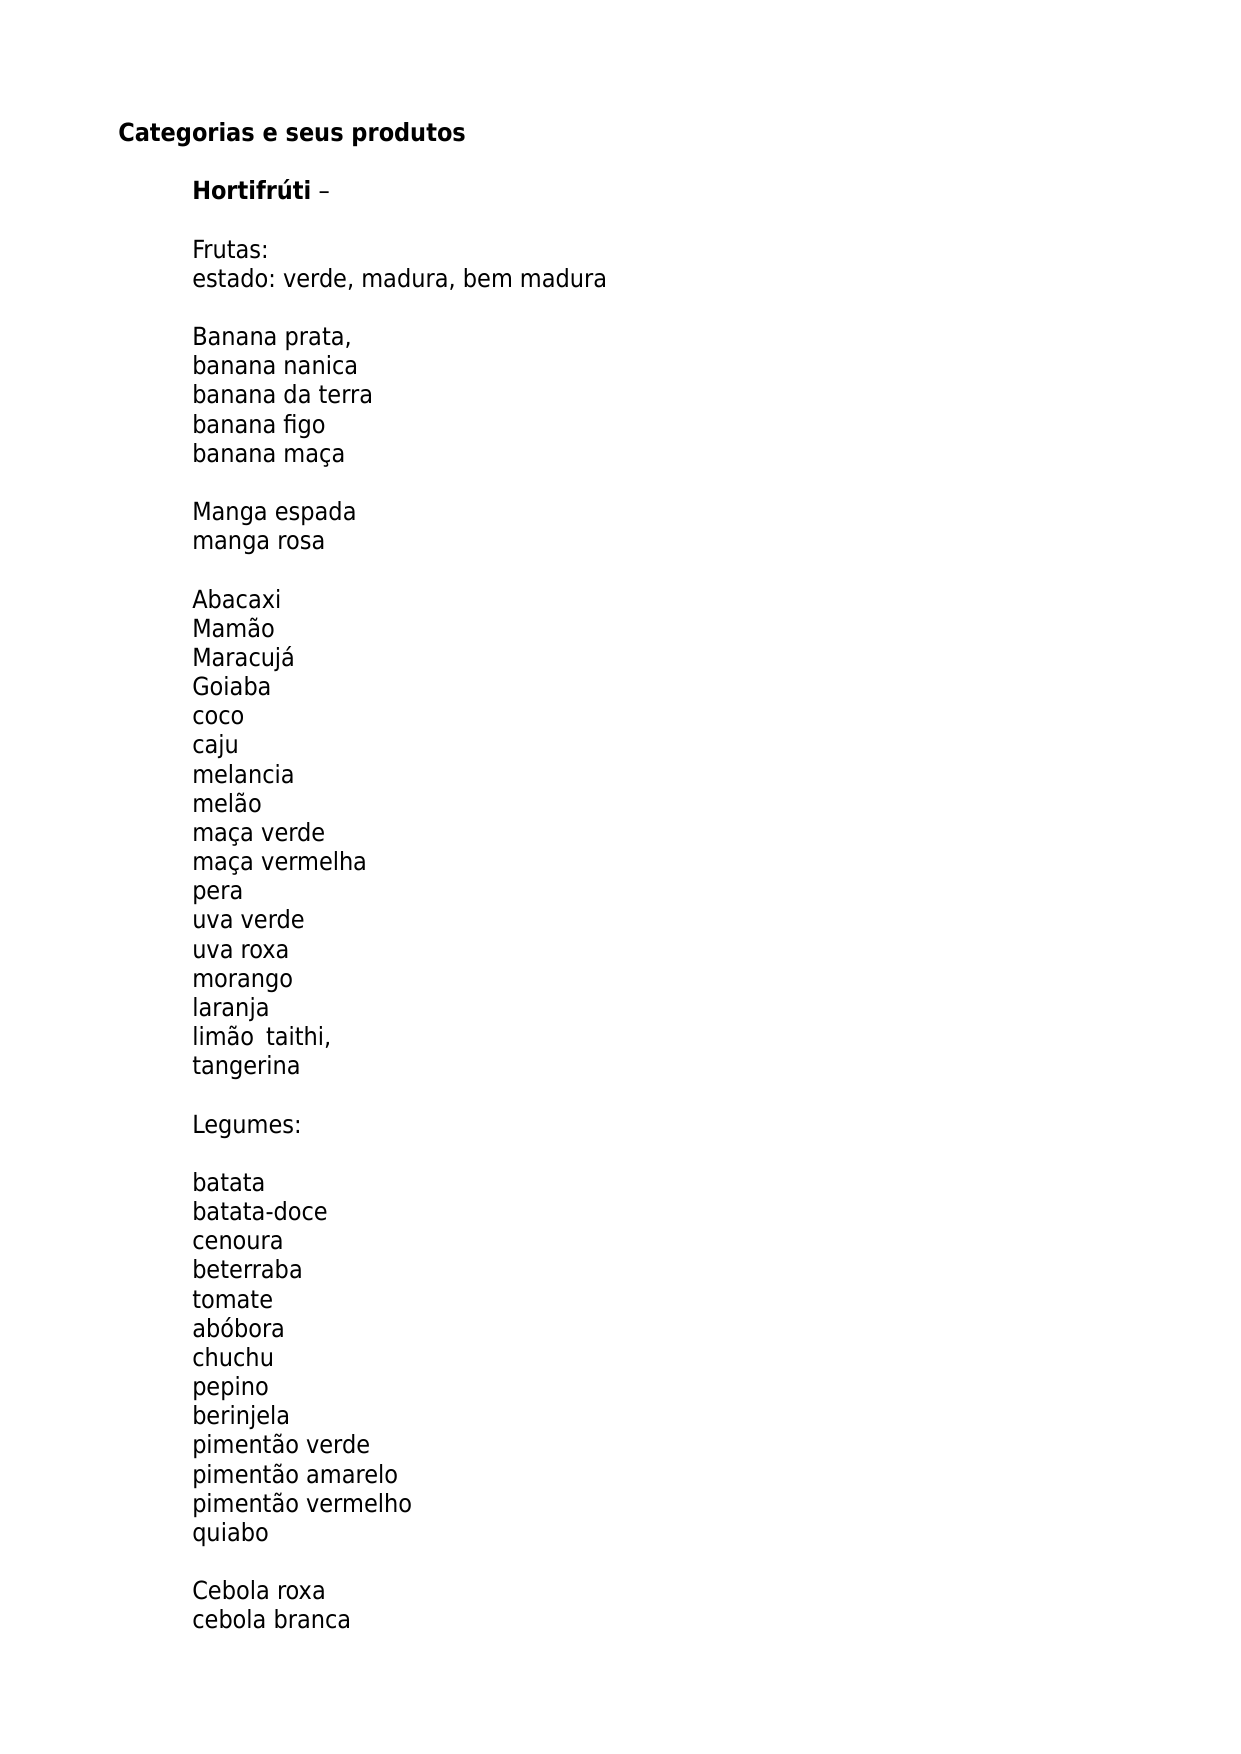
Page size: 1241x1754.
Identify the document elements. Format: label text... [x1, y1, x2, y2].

text laranja [192, 993, 1122, 1022]
text maça vermelha [192, 847, 1122, 876]
text batata-doce [192, 1197, 1122, 1226]
text pimentão vermelho [192, 1489, 1122, 1518]
text Mamão [192, 614, 1122, 643]
text Hortifrúti – [192, 176, 1122, 206]
text banana figo [192, 410, 1122, 439]
text Legumes: [192, 1110, 1122, 1139]
text pera [192, 876, 1122, 906]
text coco [192, 701, 1122, 731]
text melancia [192, 760, 1122, 789]
text Goiaba [192, 672, 1122, 701]
text limão taithi, [192, 1022, 1122, 1051]
text cenoura [192, 1226, 1122, 1256]
text manga rosa [192, 526, 1122, 556]
text melão [192, 789, 1122, 818]
text Cebola roxa [192, 1576, 1122, 1606]
text caju [192, 731, 1122, 760]
text banana da terra [192, 381, 1122, 410]
text uva roxa [192, 935, 1122, 964]
text batata [192, 1168, 1122, 1197]
text tomate [192, 1285, 1122, 1314]
text Banana prata, [192, 322, 1122, 351]
text berinjela [192, 1401, 1122, 1431]
text Maracujá [192, 643, 1122, 672]
text cebola branca [192, 1606, 1122, 1635]
text Frutas: [192, 235, 1122, 264]
text morango [192, 964, 1122, 993]
text pepino [192, 1372, 1122, 1401]
text maça verde [192, 818, 1122, 847]
text beterraba [192, 1256, 1122, 1285]
text Manga espada [192, 497, 1122, 526]
text banana maça [192, 439, 1122, 468]
text Categorias e seus produtos [118, 118, 1122, 147]
text abóbora [192, 1314, 1122, 1343]
text estado: verde, madura, bem madura [192, 264, 1122, 293]
text banana nanica [192, 351, 1122, 381]
text chuchu [192, 1343, 1122, 1372]
text pimentão verde [192, 1431, 1122, 1460]
text tangerina [192, 1051, 1122, 1081]
text uva verde [192, 906, 1122, 935]
text quiabo [192, 1518, 1122, 1547]
text pimentão amarelo [192, 1460, 1122, 1489]
text Abacaxi [192, 585, 1122, 614]
